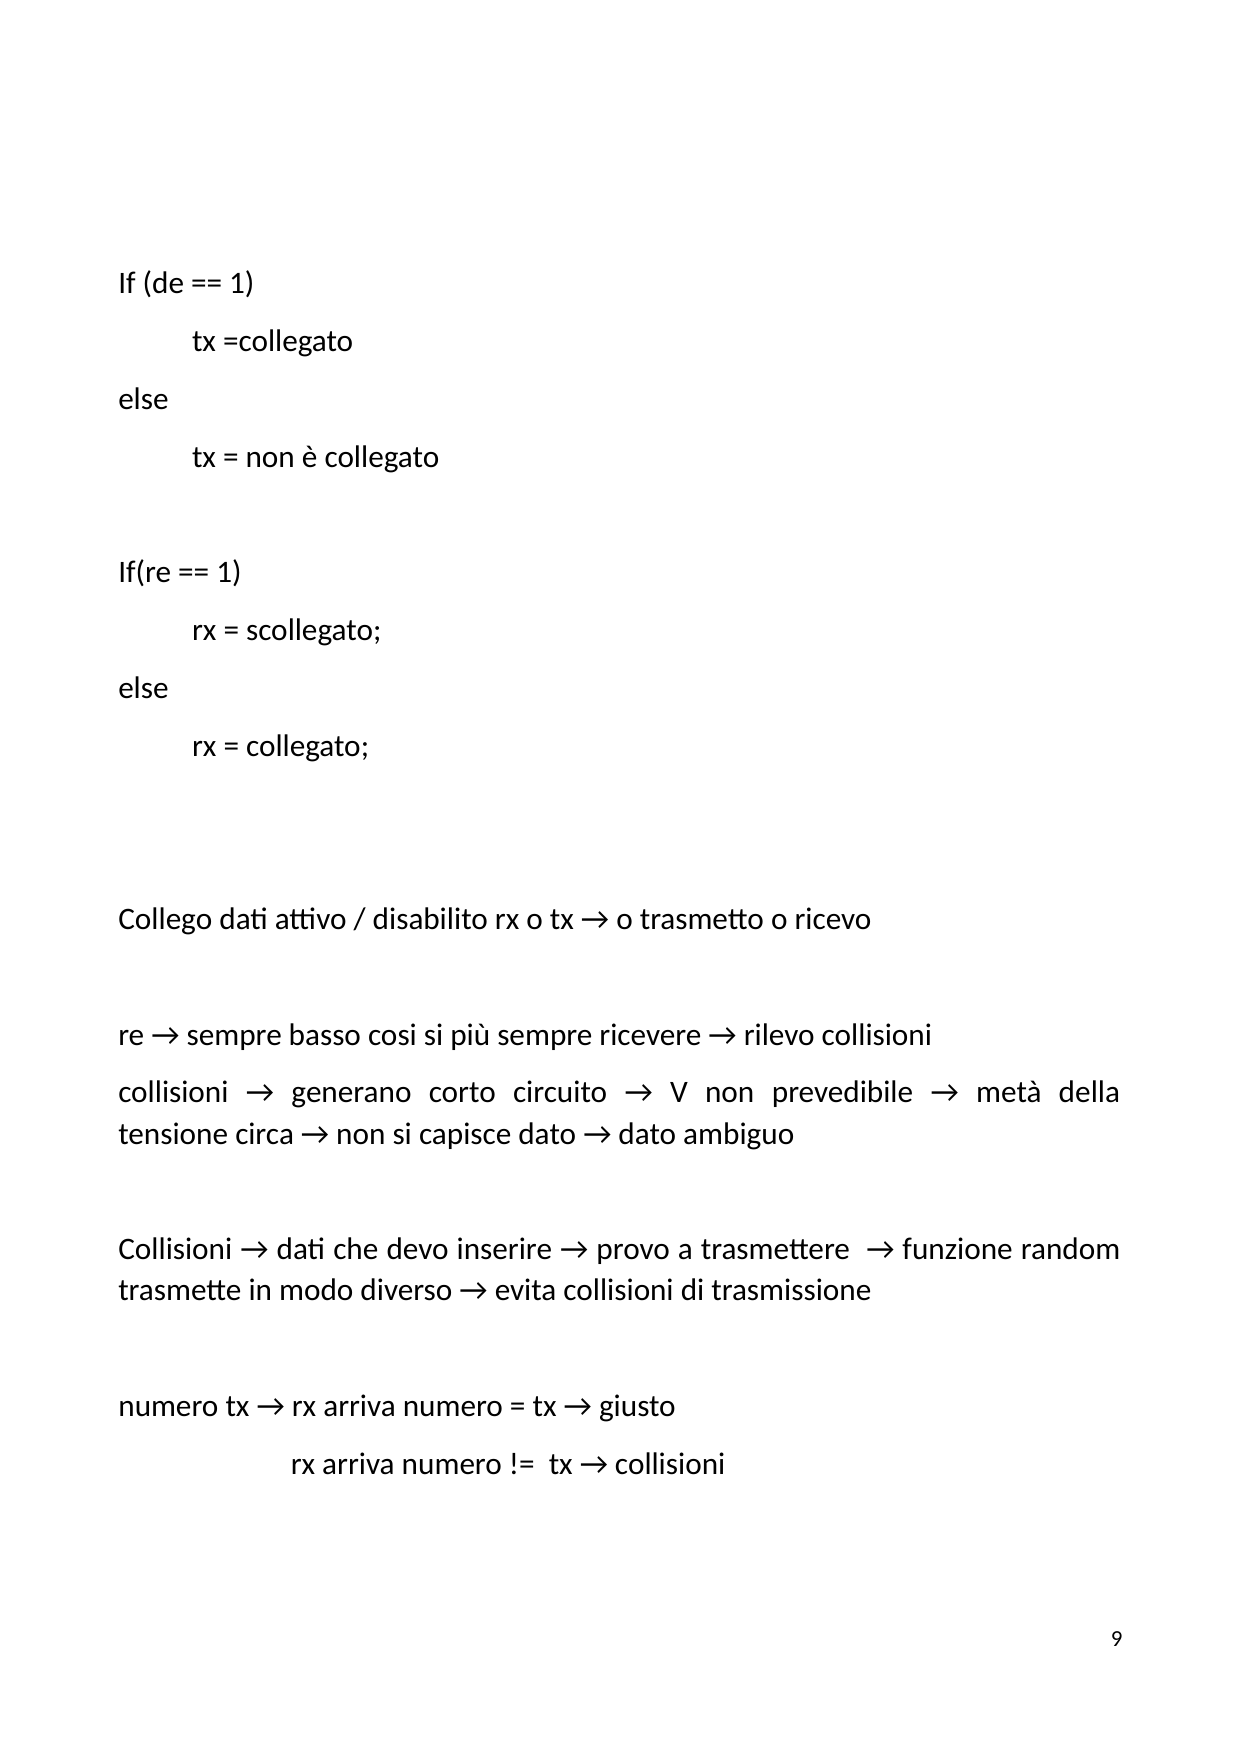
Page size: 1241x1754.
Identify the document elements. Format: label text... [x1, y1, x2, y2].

text else [118, 379, 1122, 417]
text else [118, 668, 1122, 706]
text numero tx → rx arriva numero = tx → giusto [118, 1386, 1122, 1424]
text If (de == 1) [118, 263, 1122, 301]
text Collisioni → dati che devo inserire → provo a trasmettere → funzione random trasmette in modo diverso → evita collisioni di trasmissione [118, 1229, 1122, 1309]
text rx arriva numero != tx → collisioni [118, 1444, 1122, 1482]
text tx = non è collegato [118, 437, 1122, 475]
text tx =collegato [118, 321, 1122, 359]
text collisioni → generano corto circuito → V non prevedibile → metà della tensione circa → non si capisce dato → dato ambiguo [118, 1073, 1122, 1152]
text rx = scollegato; [118, 610, 1122, 648]
text Collego dati attivo / disabilito rx o tx → o trasmetto o ricevo [118, 899, 1122, 937]
text rx = collegato; [118, 726, 1122, 764]
text re → sempre basso cosi si più sempre ricevere → rilevo collisioni [118, 1015, 1122, 1053]
text If(re == 1) [118, 552, 1122, 590]
